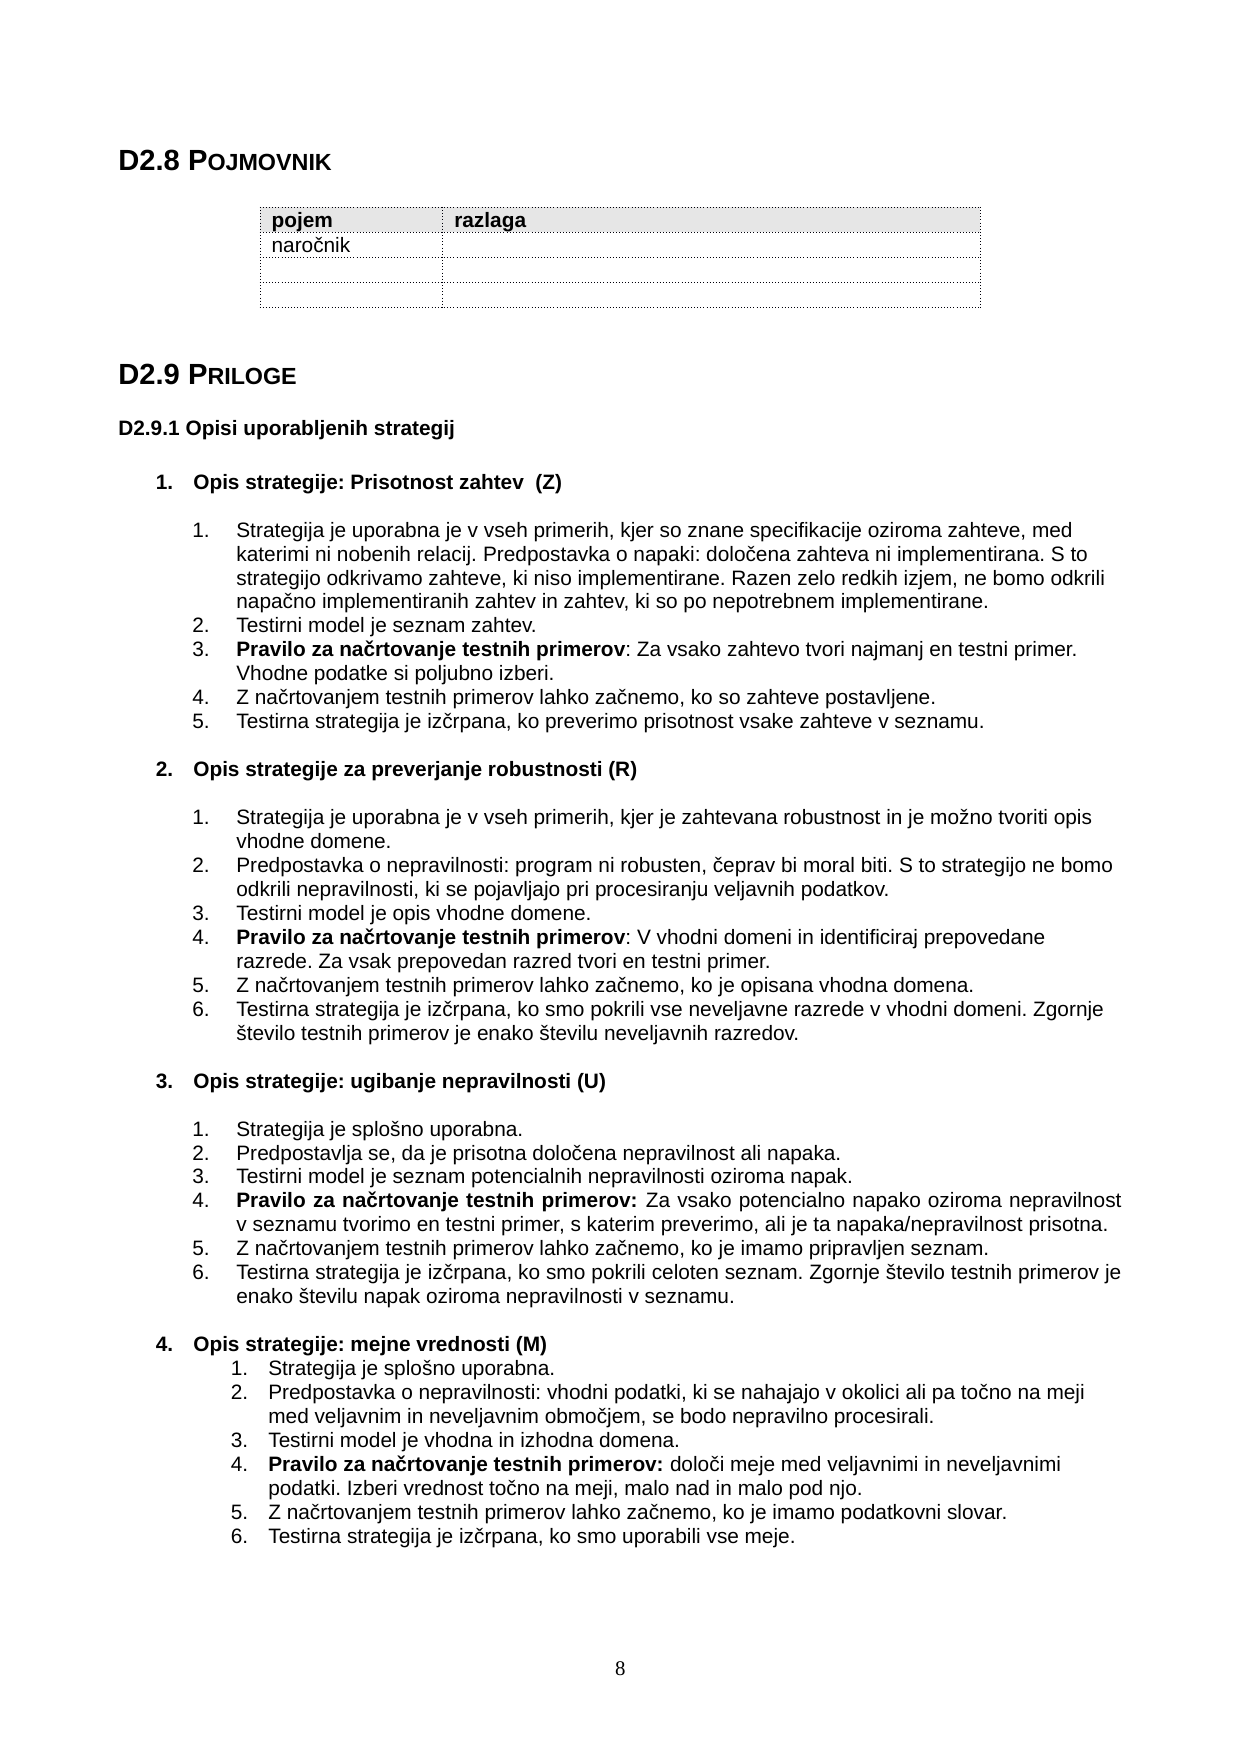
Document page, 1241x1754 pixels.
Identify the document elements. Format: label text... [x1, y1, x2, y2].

table_cell [260, 282, 443, 307]
list Predpostavka o nepravilnosti: program ni robusten, čeprav bi moral biti. S to strategijo ne bomo odkrili nepravilnosti, ki se pojavljajo pri procesiranju veljavnih podatkov. [192, 853, 1122, 901]
list Pravilo za načrtovanje testnih primerov: Za vsako potencialno napako oziroma nepravilnost v seznamu tvorimo en testni primer, s katerim preverimo, ali je ta napaka/nepravilnost prisotna. [192, 1188, 1122, 1236]
table_cell [443, 232, 980, 257]
list Strategija je uporabna je v vseh primerih, kjer so znane specifikacije oziroma zahteve, med katerimi ni nobenih relacij. Predpostavka o napaki: določena zahteva ni implementirana. S to strategijo odkrivamo zahteve, ki niso implementirane. Razen zelo redkih izjem, ne bomo odkrili napačno implementiranih zahtev in zahtev, ki so po nepotrebnem implementirane. [192, 517, 1122, 613]
list Testirni model je vhodna in izhodna domena. [231, 1428, 1122, 1452]
list Z načrtovanjem testnih primerov lahko začnemo, ko so zahteve postavljene. [192, 685, 1122, 709]
table_cell [260, 257, 443, 282]
table_header razlaga [443, 207, 980, 232]
list Testirna strategija je izčrpana, ko smo uporabili vse meje. [231, 1524, 1122, 1548]
list Strategija je splošno uporabna. [192, 1116, 1122, 1140]
table_cell naročnik [260, 232, 443, 257]
list Pravilo za načrtovanje testnih primerov: V vhodni domeni in identificiraj prepovedane razrede. Za vsak prepovedan razred tvori en testni primer. [192, 925, 1122, 973]
list Strategija je splošno uporabna. [231, 1356, 1122, 1380]
list Predpostavka o nepravilnosti: vhodni podatki, ki se nahajajo v okolici ali pa točno na meji med veljavnim in neveljavnim območjem, se bodo nepravilno procesirali. [231, 1380, 1122, 1428]
table_cell [443, 282, 980, 307]
list Pravilo za načrtovanje testnih primerov: določi meje med veljavnimi in neveljavnimi podatki. Izberi vrednost točno na meji, malo nad in malo pod njo. [231, 1452, 1122, 1500]
list Opis strategije: mejne vrednosti (M) [156, 1332, 1122, 1356]
list Z načrtovanjem testnih primerov lahko začnemo, ko je imamo podatkovni slovar. [231, 1500, 1122, 1524]
subtitle Pojmovnik [118, 143, 1122, 177]
list Testirna strategija je izčrpana, ko smo pokrili celoten seznam. Zgornje število testnih primerov je enako številu napak oziroma nepravilnosti v seznamu. [192, 1260, 1122, 1308]
list Z načrtovanjem testnih primerov lahko začnemo, ko je opisana vhodna domena. [192, 973, 1122, 997]
table_cell [443, 257, 980, 282]
list Testirni model je opis vhodne domene. [192, 901, 1122, 925]
list Opis strategije: Prisotnost zahtev (Z) [156, 469, 1122, 493]
list Opis strategije za preverjanje robustnosti (R) [156, 757, 1122, 781]
subtitle Opisi uporabljenih strategij [118, 415, 1122, 439]
list Testirna strategija je izčrpana, ko smo pokrili vse neveljavne razrede v vhodni domeni. Zgornje število testnih primerov je enako številu neveljavnih razredov. [192, 997, 1122, 1044]
list Testirna strategija je izčrpana, ko preverimo prisotnost vsake zahteve v seznamu. [192, 709, 1122, 733]
list Pravilo za načrtovanje testnih primerov: Za vsako zahtevo tvori najmanj en testni primer. Vhodne podatke si poljubno izberi. [192, 637, 1122, 685]
list Opis strategije: ugibanje nepravilnosti (U) [156, 1068, 1122, 1092]
list Z načrtovanjem testnih primerov lahko začnemo, ko je imamo pripravljen seznam. [192, 1236, 1122, 1260]
list Predpostavlja se, da je prisotna določena nepravilnost ali napaka. [192, 1140, 1122, 1164]
table_header pojem [260, 207, 443, 232]
list Strategija je uporabna je v vseh primerih, kjer je zahtevana robustnost in je možno tvoriti opis vhodne domene. [192, 805, 1122, 853]
list Testirni model je seznam zahtev. [192, 613, 1122, 637]
list Testirni model je seznam potencialnih nepravilnosti oziroma napak. [192, 1164, 1122, 1188]
subtitle Priloge [118, 357, 1122, 390]
